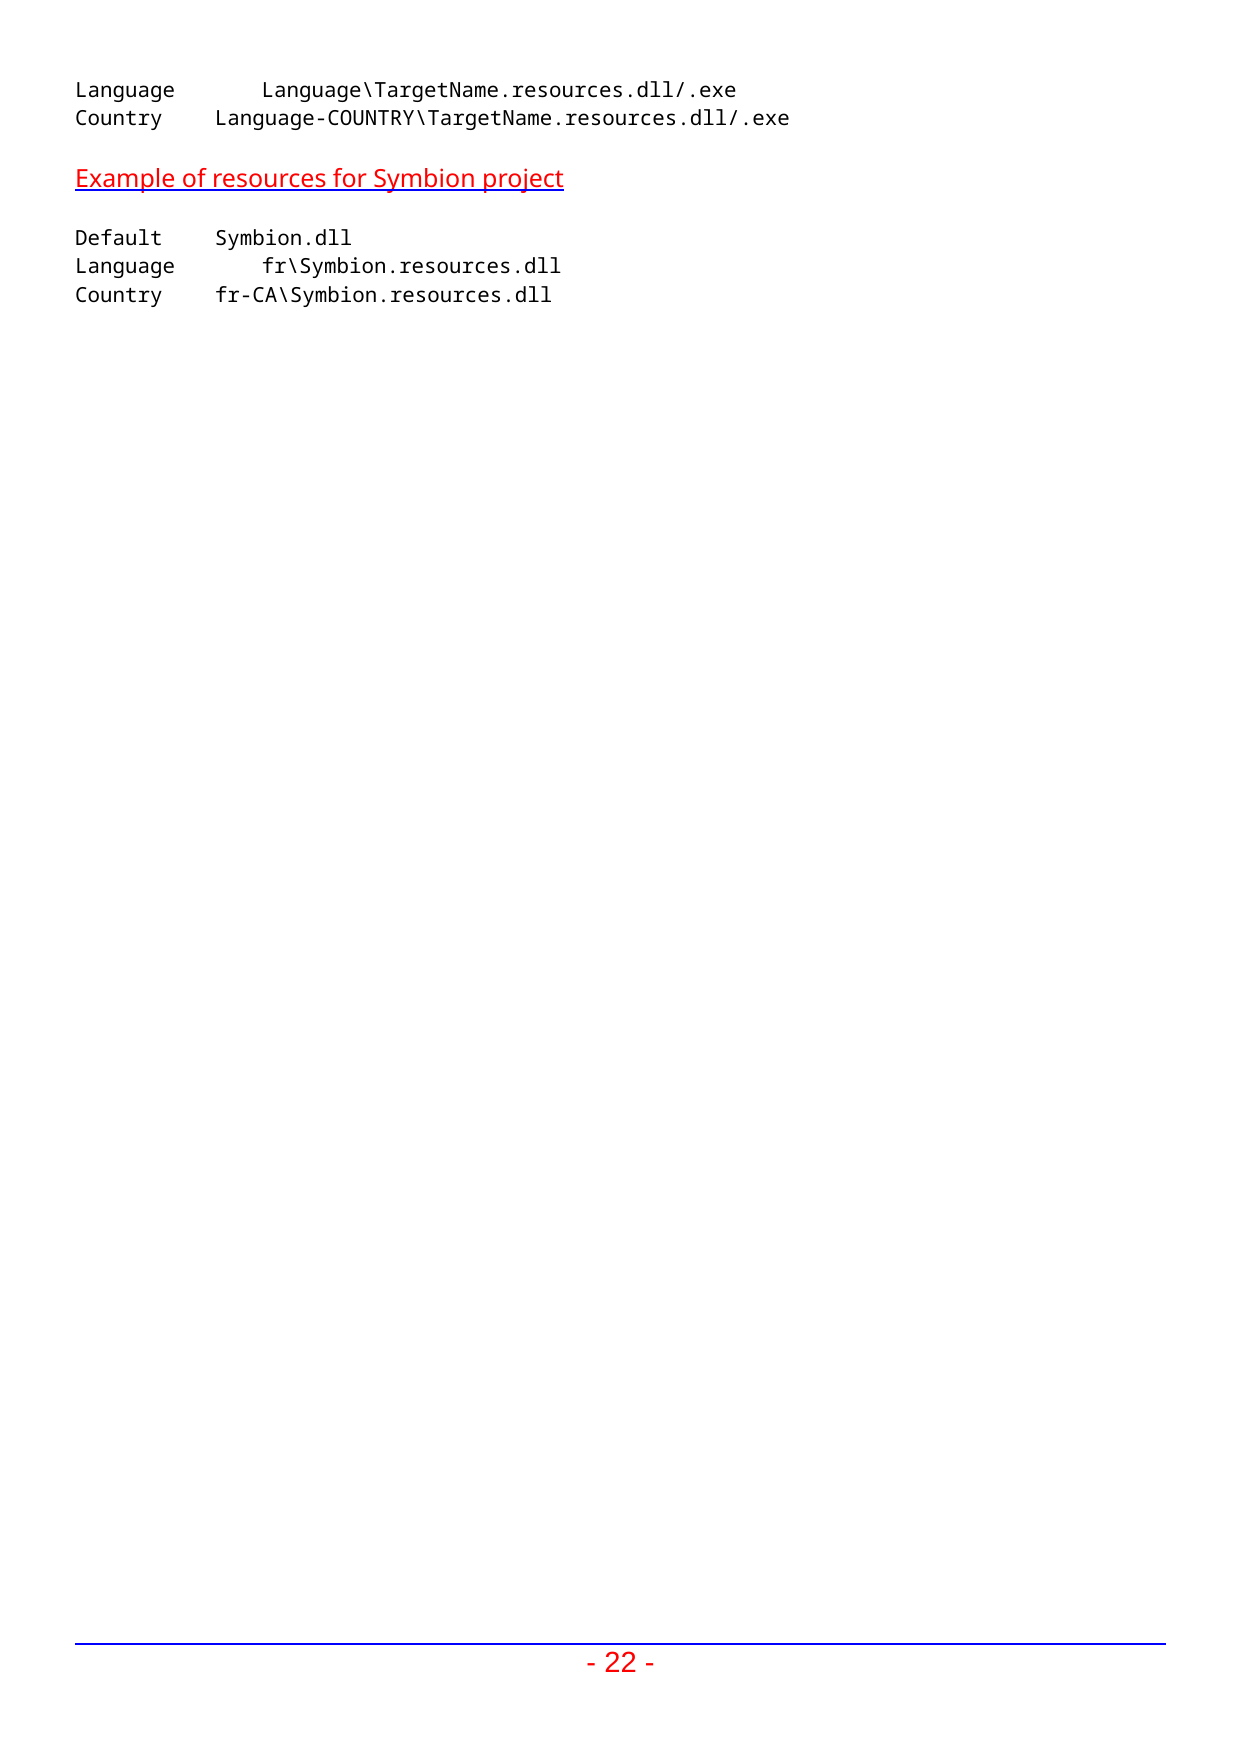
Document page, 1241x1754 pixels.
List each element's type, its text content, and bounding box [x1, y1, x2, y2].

text Country fr-CA\Symbion.resources.dll [75, 280, 1166, 308]
text Default Symbion.dll [75, 223, 1166, 251]
text Example of resources for Symbion project [75, 160, 1166, 194]
text Language Language\TargetName.resources.dll/.exe [75, 75, 1166, 103]
text Language fr\Symbion.resources.dll [75, 251, 1166, 280]
text Country Language-COUNTRY\TargetName.resources.dll/.exe [75, 103, 1166, 132]
